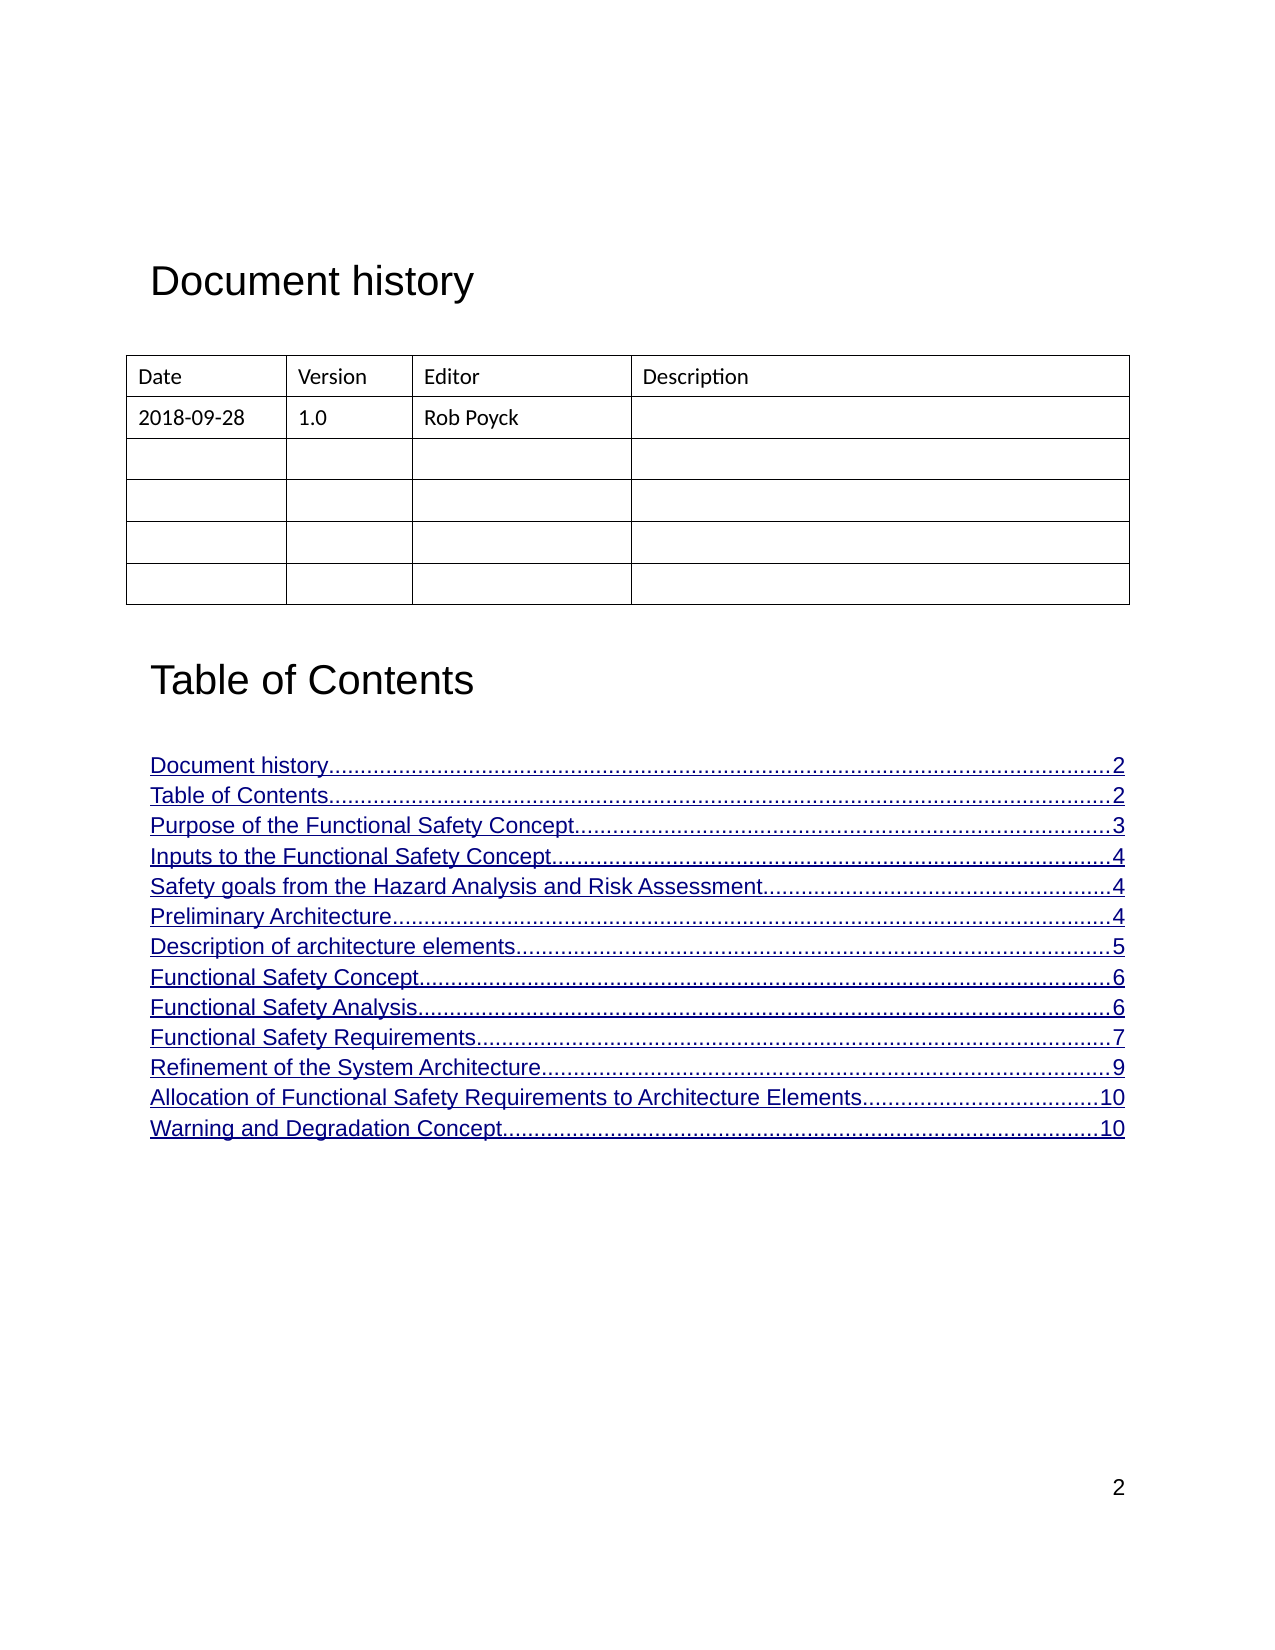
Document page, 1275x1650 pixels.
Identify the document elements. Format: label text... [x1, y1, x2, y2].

text Table of Contents 2 [150, 782, 1125, 805]
text Functional Safety Requirements 7 [150, 1024, 1125, 1047]
text Inputs to the Functional Safety Concept 4 [150, 843, 1125, 865]
table_cell [413, 439, 631, 479]
table_header Editor [413, 356, 631, 396]
text Warning and Degradation Concept 10 [150, 1114, 1125, 1137]
table_header Date [127, 356, 286, 396]
text Purpose of the Functional Safety Concept 3 [150, 812, 1125, 835]
table_cell 1.0 [287, 397, 412, 438]
text Description of architecture elements 5 [150, 933, 1125, 956]
table_cell Rob Poyck [413, 397, 631, 438]
text Functional Safety Analysis 6 [150, 994, 1125, 1016]
text Refinement of the System Architecture 9 [150, 1054, 1125, 1077]
table_header Description [632, 356, 1129, 396]
table_cell [287, 439, 412, 479]
text Functional Safety Concept 6 [150, 963, 1125, 986]
table_header Version [287, 356, 412, 396]
table_cell [127, 439, 286, 479]
table_cell [632, 480, 1129, 521]
table_cell [127, 564, 286, 604]
table_cell [413, 522, 631, 562]
table_cell [287, 480, 412, 521]
table_cell [413, 480, 631, 521]
text Preliminary Architecture 4 [150, 903, 1125, 926]
table_cell 2018-09-28 [127, 397, 286, 438]
table_cell [127, 522, 286, 562]
table_cell [413, 564, 631, 604]
subtitle Document history [150, 256, 1125, 304]
table_cell [632, 564, 1129, 604]
subtitle Table of Contents [150, 655, 1125, 703]
table_cell [632, 522, 1129, 562]
table_cell [632, 397, 1129, 438]
table_cell [287, 564, 412, 604]
table_cell [632, 439, 1129, 479]
text Document history 2 [150, 752, 1125, 775]
table_cell [127, 480, 286, 521]
text Safety goals from the Hazard Analysis and Risk Assessment 4 [150, 873, 1125, 896]
text Allocation of Functional Safety Requirements to Architecture Elements 10 [150, 1084, 1125, 1107]
table_cell [287, 522, 412, 562]
